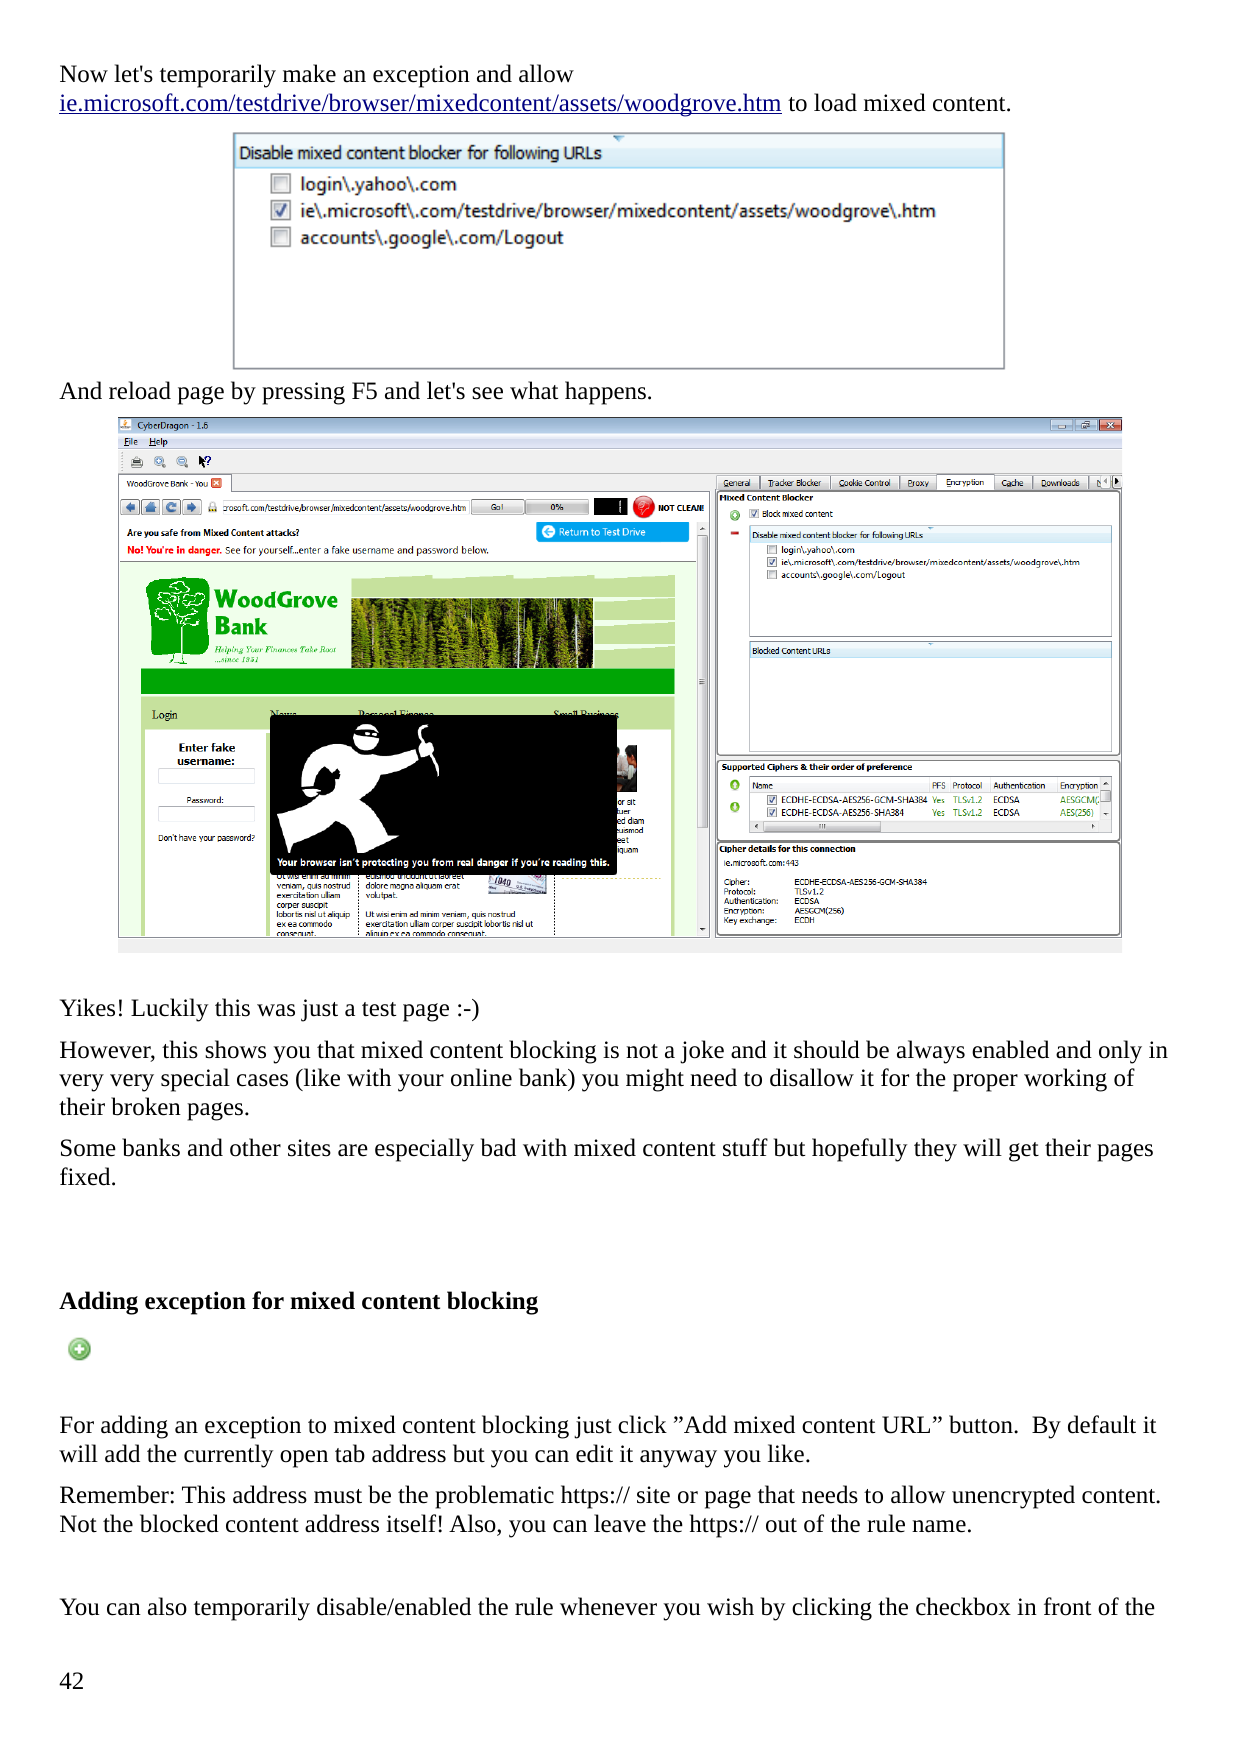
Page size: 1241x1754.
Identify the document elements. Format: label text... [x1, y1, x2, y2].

text You can also temporarily disable/enabled the rule whenever you wish by clicking the checkbox in front of the [59, 1592, 1181, 1621]
picture [118, 417, 1123, 953]
text Some banks and other sites are especially bad with mixed content stuff but hopefully they will get their pages fixed. [59, 1133, 1181, 1191]
picture [59, 1327, 102, 1370]
text And reload page by pressing F5 and let's see what happens. [59, 129, 1181, 405]
text Yikes! Luckily this was just a test page :-) [59, 993, 1181, 1022]
text For adding an exception to mixed content blocking just click ”Add mixed content URL” button. By default it will add the currently open tab address but you can edit it anyway you like. [59, 1411, 1181, 1468]
text Remember: This address must be the problematic https:// site or page that needs to allow unencrypted content. Not the blocked content address itself! Also, you can leave the https:// out of the rule name. [59, 1481, 1181, 1538]
text Now let's temporarily make an exception and allow ie.microsoft.com/testdrive/browser/mixedcontent/assets/woodgrove.htm to load mixed content. [59, 59, 1181, 117]
text However, this shows you that mixed content blocking is not a joke and it should be always enabled and only in very very special cases (like with your online bank) you might need to disallow it for the proper working of their broken pages. [59, 1035, 1181, 1121]
picture [227, 129, 1013, 376]
text Adding exception for mixed content blocking [59, 1286, 1181, 1315]
